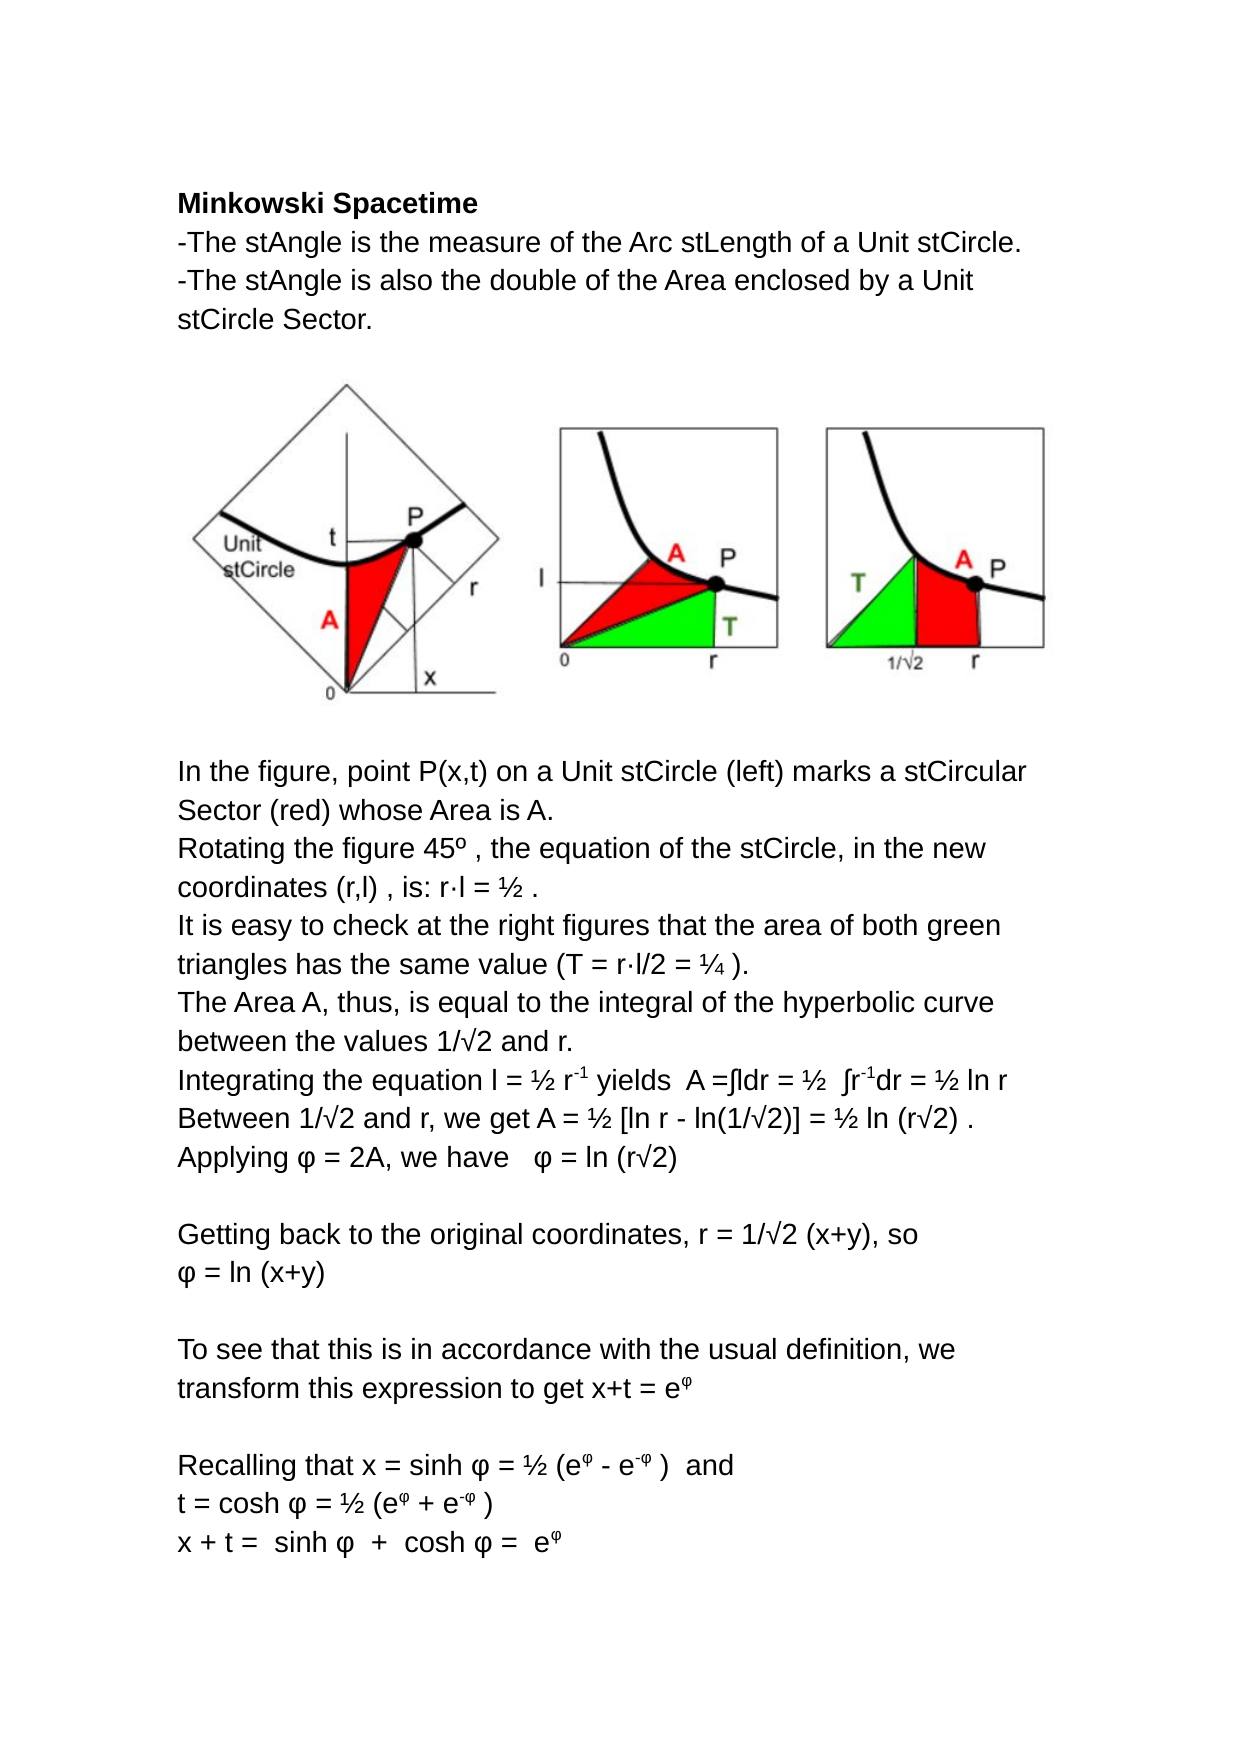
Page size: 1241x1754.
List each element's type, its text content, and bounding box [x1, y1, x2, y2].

text -The stAngle is the measure of the Arc stLength of a Unit stCircle. [177, 225, 1063, 258]
text To see that this is in accordance with the usual definition, we transform this expression to get x+t = eφ [177, 1332, 1063, 1404]
text The Area A, thus, is equal to the integral of the hyperbolic curve between the values 1/√2 and r. [177, 985, 1063, 1057]
text Rotating the figure 45º , the equation of the stCircle, in the new coordinates (r,l) , is: r·l = ½ . [177, 831, 1063, 903]
text Getting back to the original coordinates, r = 1/√2 (x+y), so [177, 1217, 1063, 1250]
text Between 1/√2 and r, we get A = ½ [ln r - ln(1/√2)] = ½ ln (r√2) . [177, 1101, 1063, 1134]
text Applying φ = 2A, we have φ = ln (r√2) [177, 1139, 1063, 1173]
picture [177, 378, 1064, 711]
text Recalling that x = sinh φ = ½ (eφ - e-φ ) and [177, 1448, 1063, 1481]
text t = cosh φ = ½ (eφ + e-φ ) [177, 1486, 1063, 1520]
text In the figure, point P(x,t) on a Unit stCircle (left) marks a stCircular Sector (red) whose Area is A. [177, 754, 1063, 826]
text Minkowski Spacetime [177, 186, 1063, 220]
text x + t = sinh φ + cosh φ = eφ [177, 1525, 1063, 1558]
text -The stAngle is also the double of the Area enclosed by a Unit stCircle Sector. [177, 263, 1063, 335]
text It is easy to check at the right figures that the area of both green triangles has the same value (T = r·l/2 = ¼ ). [177, 908, 1063, 980]
text Integrating the equation l = ½ r-1 yields A =∫ldr = ½ ∫r-1dr = ½ ln r [177, 1062, 1063, 1096]
text φ = ln (x+y) [177, 1255, 1063, 1289]
